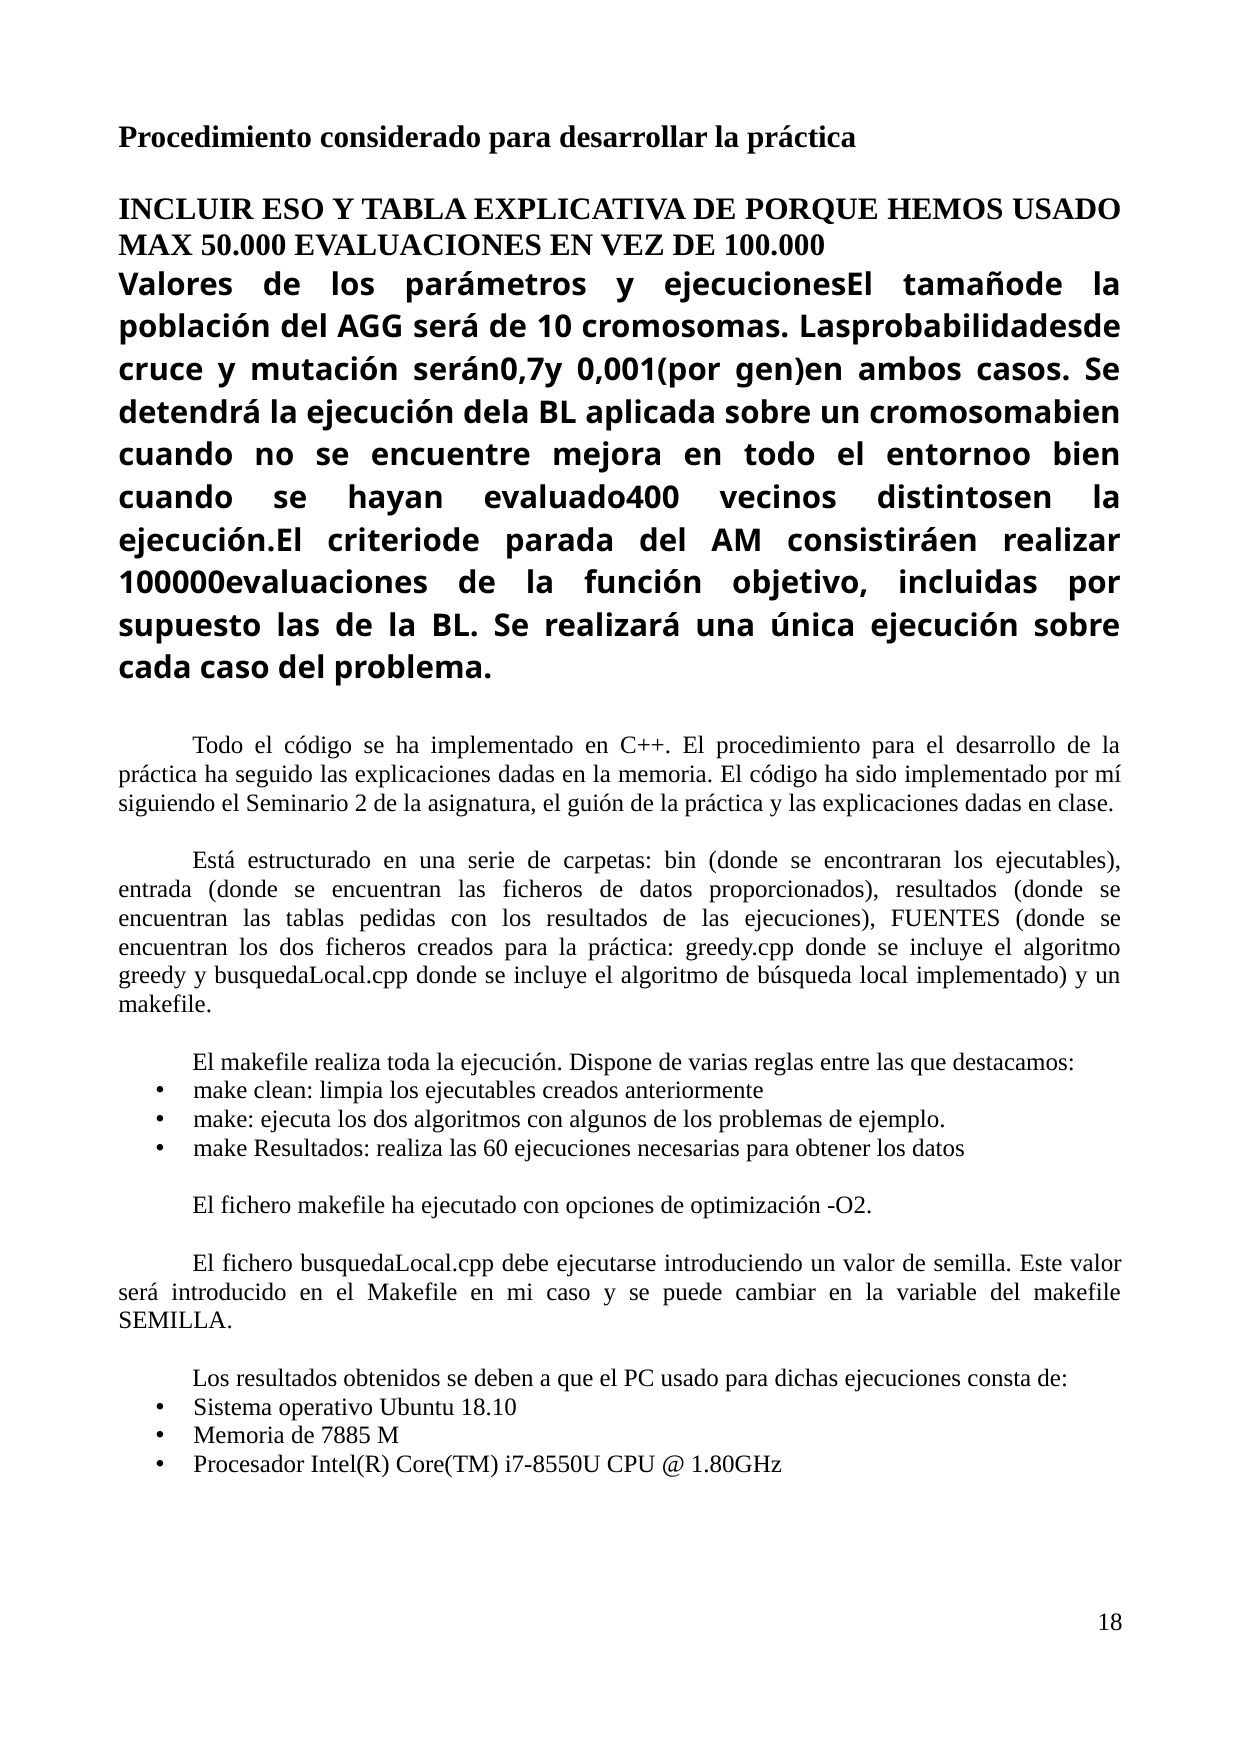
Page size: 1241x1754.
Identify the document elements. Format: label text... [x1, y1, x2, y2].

text Los resultados obtenidos se deben a que el PC usado para dichas ejecuciones consta de: [118, 1363, 1122, 1392]
list Memoria de 7885 M [156, 1421, 1122, 1449]
text El fichero makefile ha ejecutado con opciones de optimización -O2. [118, 1191, 1122, 1219]
text Procedimiento considerado para desarrollar la práctica [118, 118, 1122, 154]
text INCLUIR ESO Y TABLA EXPLICATIVA DE PORQUE HEMOS USADO MAX 50.000 EVALUACIONES EN VEZ DE 100.000 [118, 190, 1122, 262]
text Está estructurado en una serie de carpetas: bin (donde se encontraran los ejecutables), entrada (donde se encuentran las ficheros de datos proporcionados), resultados (donde se encuentran las tablas pedidas con los resultados de las ejecuciones), FUENTES (donde se encuentran los dos ficheros creados para la práctica: greedy.cpp donde se incluye el algoritmo greedy y busquedaLocal.cpp donde se incluye el algoritmo de búsqueda local implementado) y un makefile. [118, 846, 1122, 1018]
text El fichero busquedaLocal.cpp debe ejecutarse introduciendo un valor de semilla. Este valor será introducido en el Makefile en mi caso y se puede cambiar en la variable del makefile SEMILLA. [118, 1248, 1122, 1334]
text Valores de los parámetros y ejecucionesEl tamañode la población del AGG será de 10 cromosomas. Lasprobabilidadesde cruce y mutación serán0,7y 0,001(por gen)en ambos casos. Se detendrá la ejecución dela BL aplicada sobre un cromosomabien cuando no se encuentre mejora en todo el entornoo bien cuando se hayan evaluado400 vecinos distintosen la ejecución.El criteriode parada del AM consistiráen realizar 100000evaluaciones de la función objetivo, incluidas por supuesto las de la BL. Se realizará una única ejecución sobre cada caso del problema. [118, 262, 1122, 688]
list Sistema operativo Ubuntu 18.10 [156, 1392, 1122, 1421]
list Procesador Intel(R) Core(TM) i7-8550U CPU @ 1.80GHz [156, 1449, 1122, 1478]
text El makefile realiza toda la ejecución. Dispone de varias reglas entre las que destacamos: [118, 1047, 1122, 1076]
list make: ejecuta los dos algoritmos con algunos de los problemas de ejemplo. [156, 1104, 1122, 1133]
list make clean: limpia los ejecutables creados anteriormente [156, 1076, 1122, 1104]
list make Resultados: realiza las 60 ejecuciones necesarias para obtener los datos [156, 1133, 1122, 1162]
text Todo el código se ha implementado en C++. El procedimiento para el desarrollo de la práctica ha seguido las explicaciones dadas en la memoria. El código ha sido implementado por mí siguiendo el Seminario 2 de la asignatura, el guión de la práctica y las explicaciones dadas en clase. [118, 731, 1122, 817]
